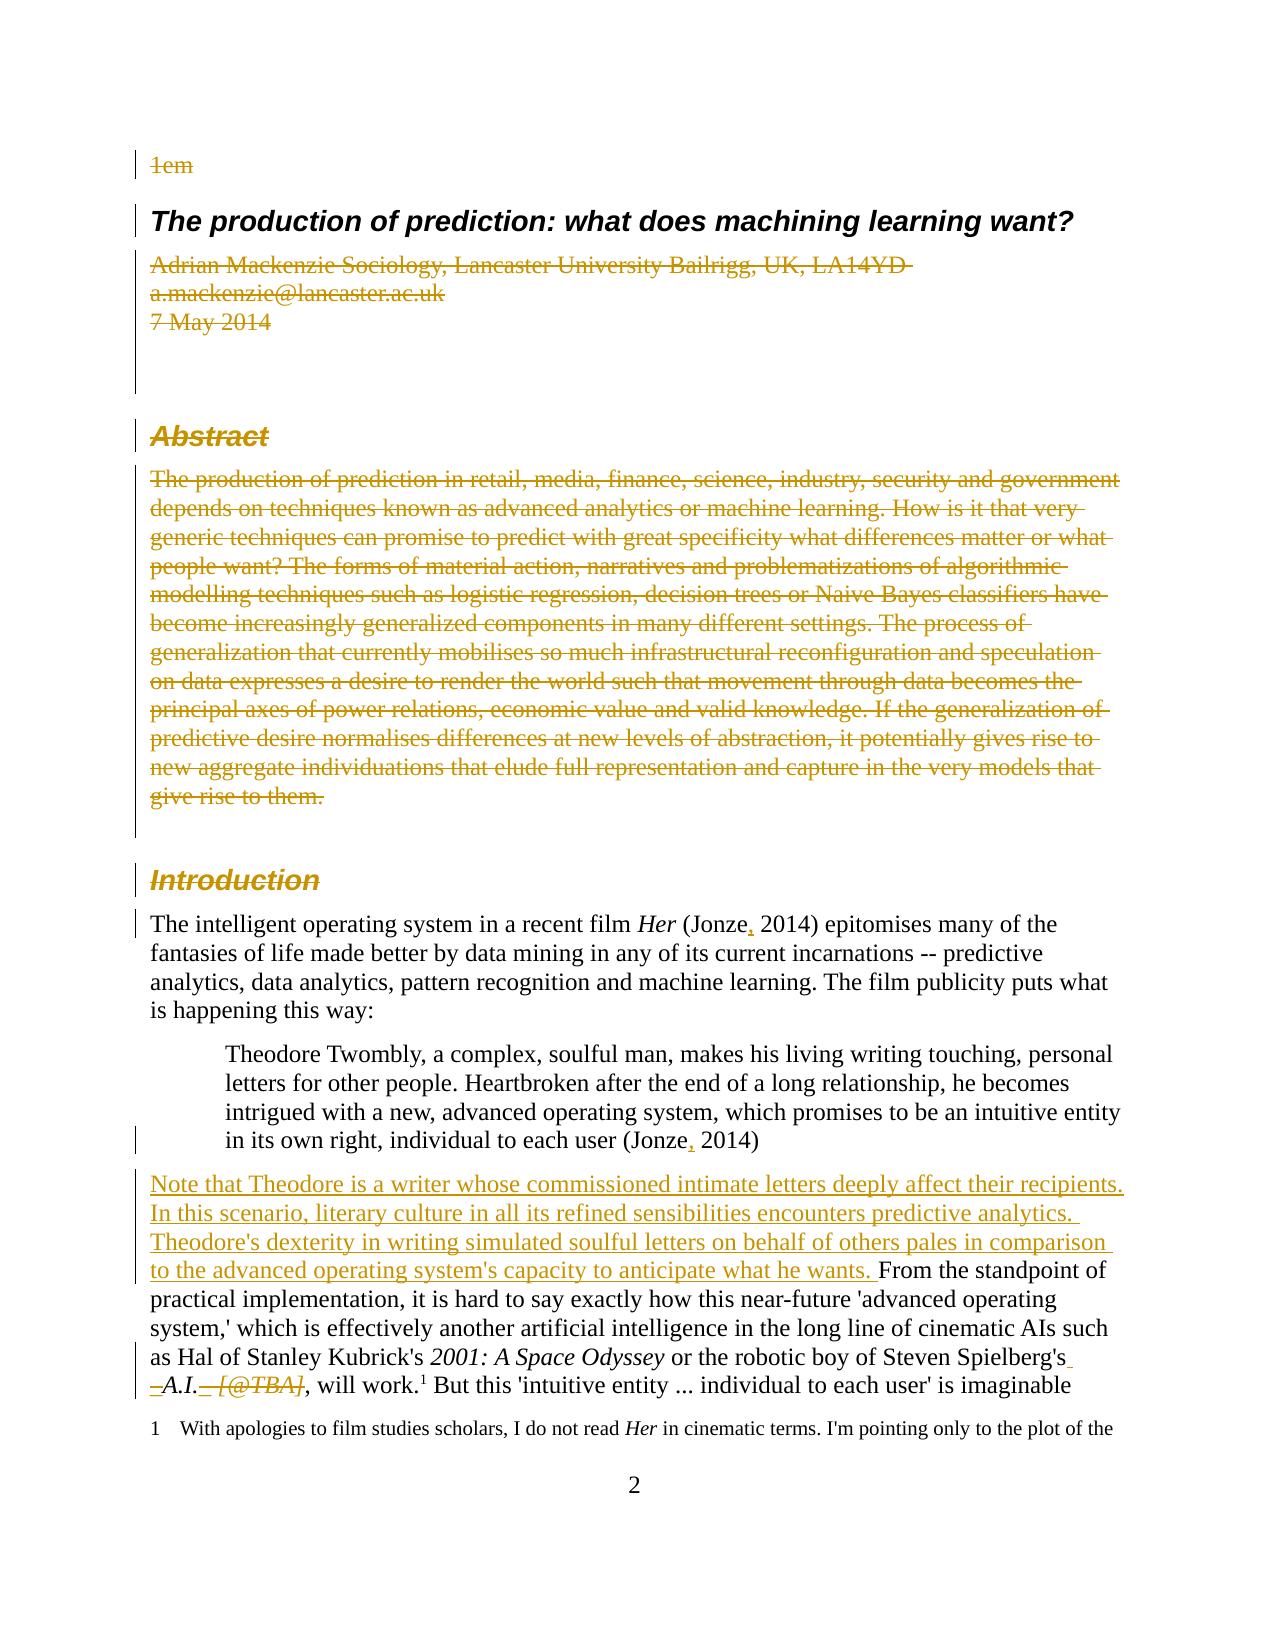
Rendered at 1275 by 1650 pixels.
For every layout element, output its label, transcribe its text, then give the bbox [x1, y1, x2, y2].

text Note that Theodore is a writer whose commissioned intimate letters deeply affect their recipients. In this scenario, literary culture in all its refined sensibilities encounters predictive analytics. Theodore's dexterity in writing simulated soulful letters on behalf of others pales in comparison to the advanced operating system's capacity to anticipate what he wants. From the standpoint of practical implementation, it is hard to say exactly how this near-future 'advanced operating system,' which is effectively another artificial intelligence in the long line of cinematic AIs such as Hal of Stanley Kubrick's 2001: A Space Odyssey or the robotic boy of Steven Spielberg's A.I., will work. But this 'intuitive entity ... individual to each user' is imaginable today in terms of machine learning. In an early scene in Her, Theodore asks the operating system if it has a name and the operating system answers 'Samantha.' Asked how 'she' came by that name, the operating system responds 'I just read a book How to Name your Baby and chose the name Samantha' (presumably using some ranking or recommendation algorithm). Soon afterwards, the operating system offers to help sort through Theodore's email. Theodore agrees and a split second later, Samantha suggests there are just a few amidst several thousand emails he needs to attend to. The implementation of these feats -- choosing a name that bears some emotional resonance in a given time and place, cleaning up an overflowing email inbox -- is imaginable today principally in the form of data mining and associated data analytic techniques of ranking, recommendation, clustering, etc. Sorting and prioritising email, especially classifying them as 'spam' or 'ham' is a canonical data mining and machine learning problem on which many different techniques and approaches have been tested, refined and implemented in the last twenty years (see (Conway and White, 2012; Schutt and O’Neil, 2013; Segaran, 2007) for examples of spam filtering). Many of the things that Samantha subsequently engages in can be conceived as advanced data mining processes. As the film's romantic narrative develops, it seems as if there is almost nothing in principle off limits to the operating systems' processes. Work, friendships, travel, reading, entertainment, food, fashion, and intimacy can all be augmented and made better -- optimised -- by data mining and in particular, predictive modelling. At the same time, Theodore's fascination with and absorption in these inferential and predictive processes seems to know no bounds. [150, 1169, 1125, 1399]
text Theodore Twombly, a complex, soulful man, makes his living writing touching, personal letters for other people. Heartbroken after the end of a long relationship, he becomes intrigued with a new, advanced operating system, which promises to be an intuitive entity in its own right, individual to each user (Jonze, 2014) [225, 1039, 1125, 1154]
text The production of prediction: what does machining learning want? [150, 150, 1125, 179]
text The intelligent operating system in a recent film Her (Jonze, 2014) epitomises many of the fantasies of life made better by data mining in any of its current incarnations -- predictive analytics, data analytics, pattern recognition and machine learning. The film publicity puts what is happening this way: [150, 250, 1125, 307]
text The intelligent operating system in a recent film Her (Jonze, 2014) epitomises many of the fantasies of life made better by data mining in any of its current incarnations -- predictive analytics, data analytics, pattern recognition and machine learning. The film publicity puts what is happening this way: [150, 909, 1125, 1024]
text With apologies to film studies scholars, I do not read Her in cinematic terms. I'm pointing only to the plot of the [150, 1416, 1125, 1440]
